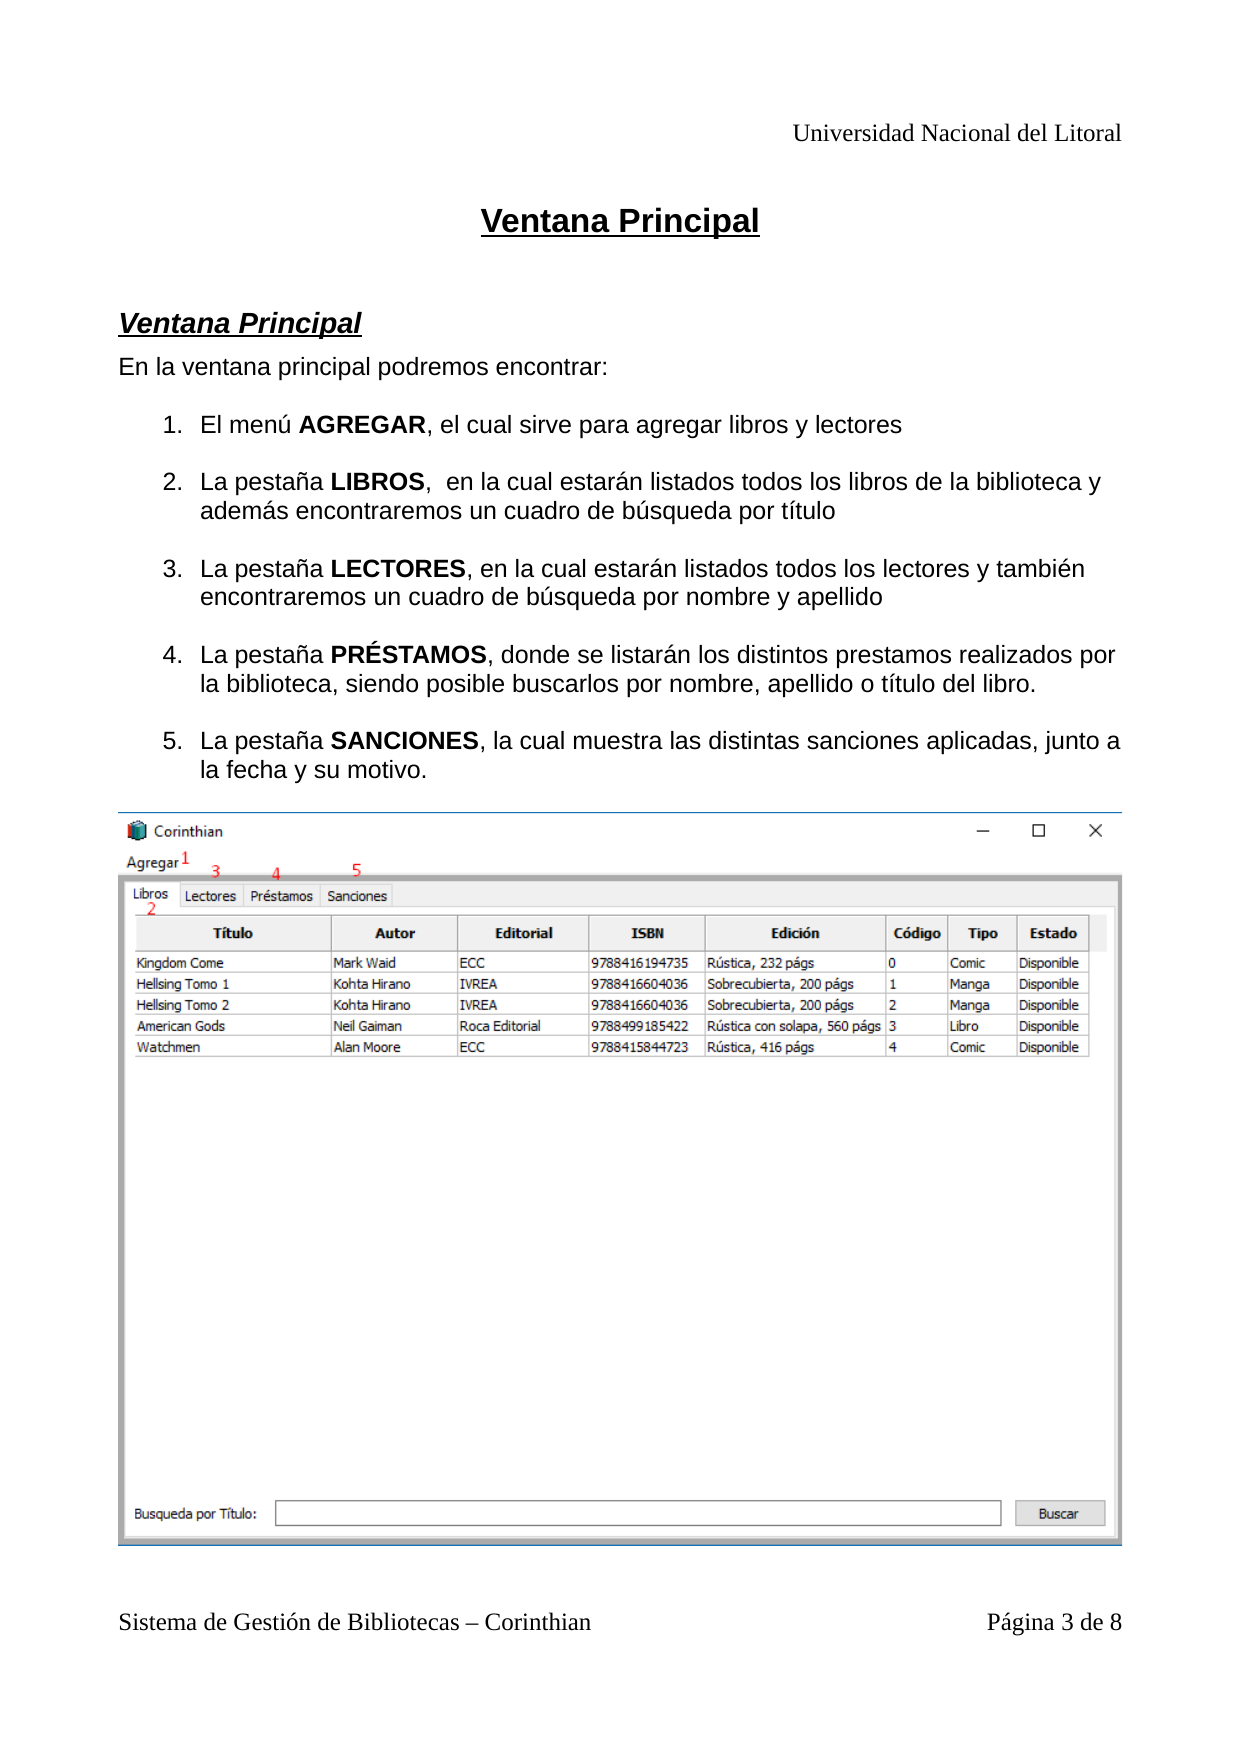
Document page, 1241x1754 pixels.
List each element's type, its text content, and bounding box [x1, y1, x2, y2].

picture [118, 812, 1123, 1546]
list La pestaña SANCIONES, la cual muestra las distintas sanciones aplicadas, junto a la fecha y su motivo. [162, 726, 1122, 783]
list La pestaña PRÉSTAMOS, donde se listarán los distintos prestamos realizados por la biblioteca, siendo posible buscarlos por nombre, apellido o título del libro. [162, 640, 1122, 697]
list La pestaña LECTORES, en la cual estarán listados todos los lectores y también encontraremos un cuadro de búsqueda por nombre y apellido [162, 553, 1122, 611]
subtitle Ventana Principal [118, 201, 1122, 240]
list La pestaña LIBROS, en la cual estarán listados todos los libros de la biblioteca y además encontraremos un cuadro de búsqueda por título [162, 467, 1122, 525]
list El menú AGREGAR, el cual sirve para agregar libros y lectores [162, 410, 1122, 438]
text En la ventana principal podremos encontrar: [118, 352, 1122, 381]
subtitle Ventana Principal [118, 306, 1122, 340]
